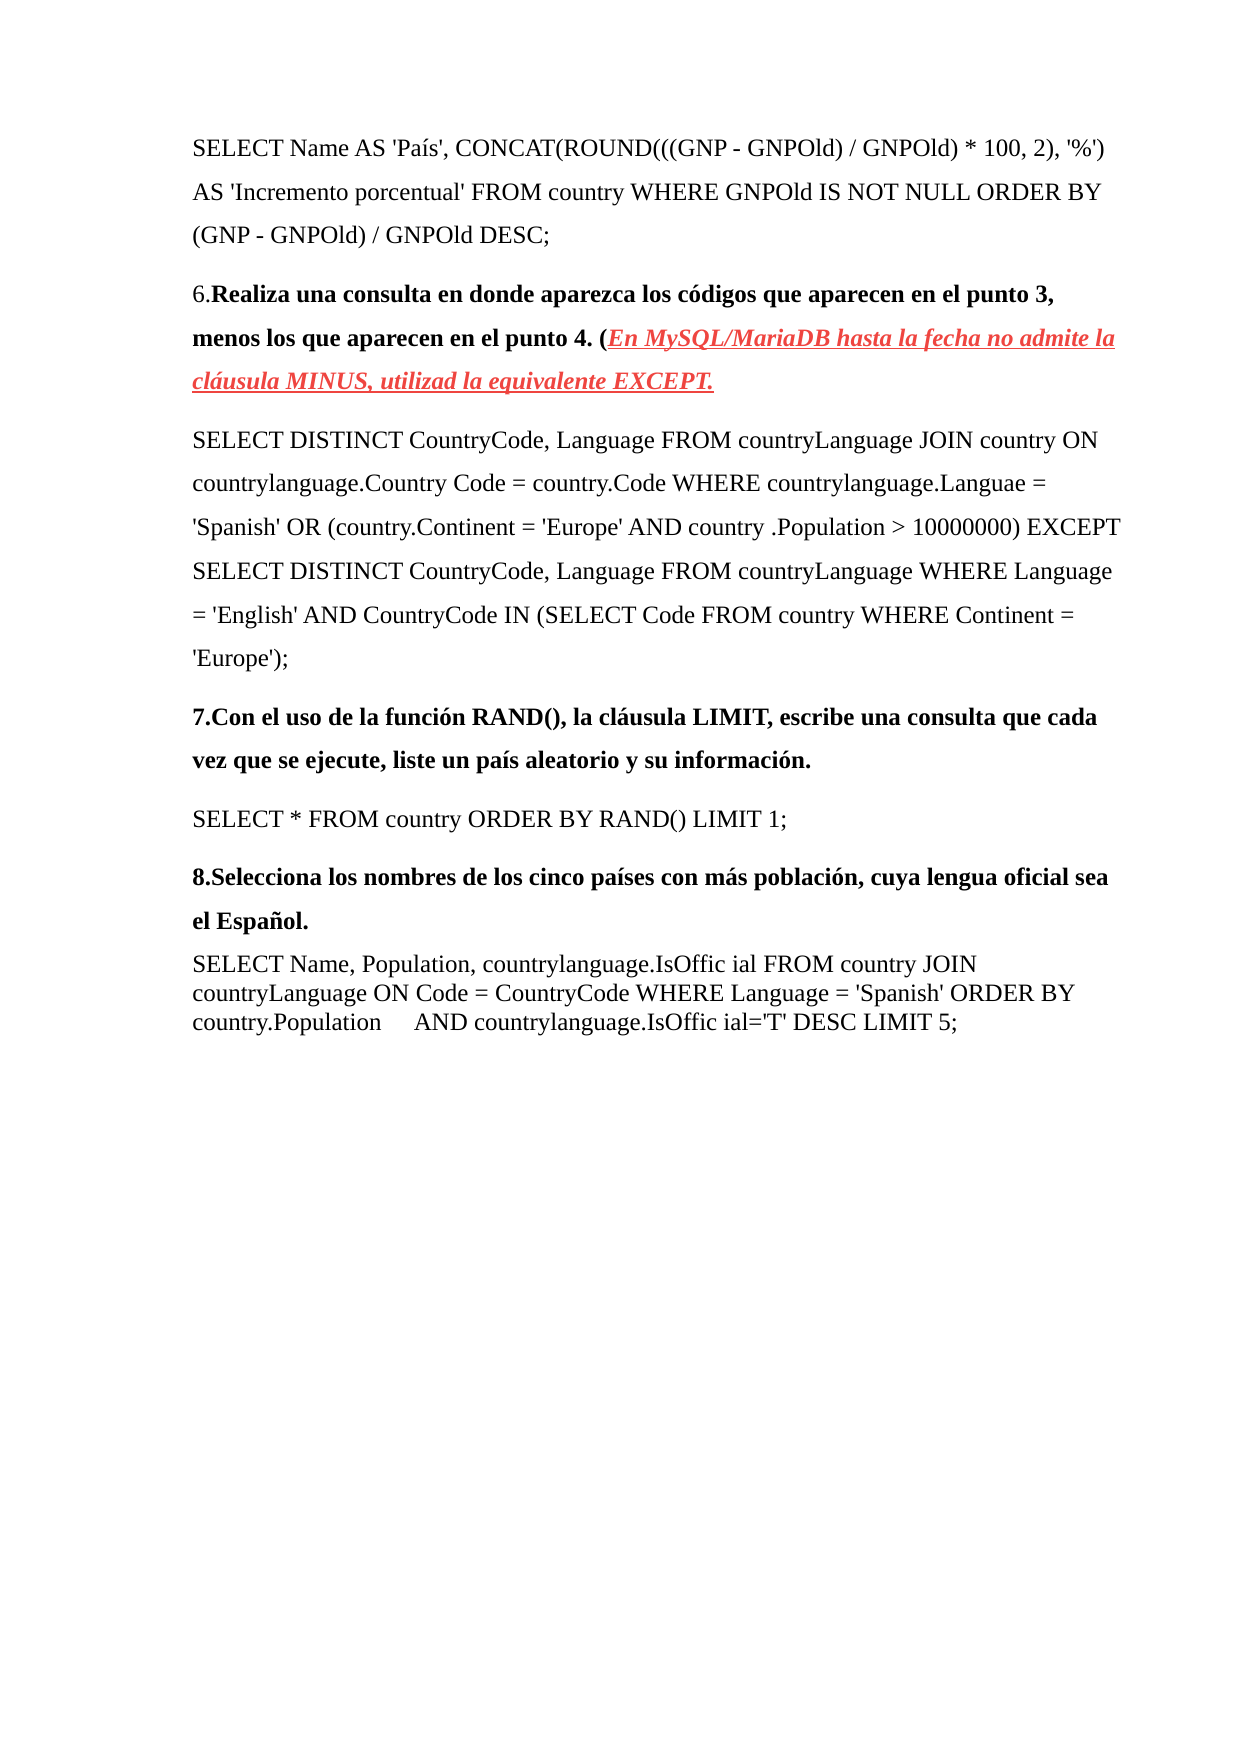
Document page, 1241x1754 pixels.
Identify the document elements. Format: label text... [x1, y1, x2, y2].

list Realiza una consulta en donde aparezca los códigos que aparecen en el punto 3, menos los que aparecen en el punto 4. (En MySQL/MariaDB hasta la fecha no admite la cláusula MINUS, utilizad la equivalente EXCEPT. [118, 264, 1122, 395]
list SELECT DISTINCT CountryCode, Language FROM countryLanguage JOIN country ON countrylanguage.Country Code = country.Code WHERE countrylanguage.Languae = 'Spanish' OR (country.Continent = 'Europe' AND country .Population > 10000000) EXCEPT SELECT DISTINCT CountryCode, Language FROM countryLanguage WHERE Language = 'English' AND CountryCode IN (SELECT Code FROM country WHERE Continent = 'Europe'); [118, 410, 1122, 672]
text SELECT Name, Population, countrylanguage.IsOffic ial FROM country JOIN countryLanguage ON Code = CountryCode WHERE Language = 'Spanish' ORDER BY country.Population AND countrylanguage.IsOffic ial='T' DESC LIMIT 5; [118, 949, 1122, 1036]
list SELECT Name AS 'País', CONCAT(ROUND(((GNP - GNPOld) / GNPOld) * 100, 2), '%') AS 'Incremento porcentual' FROM country WHERE GNPOld IS NOT NULL ORDER BY (GNP - GNPOld) / GNPOld DESC; [118, 118, 1122, 249]
list Con el uso de la función RAND(), la cláusula LIMIT, escribe una consulta que cada vez que se ejecute, liste un país aleatorio y su información. [118, 687, 1122, 774]
list SELECT * FROM country ORDER BY RAND() LIMIT 1; [118, 789, 1122, 833]
list Selecciona los nombres de los cinco países con más población, cuya lengua oficial sea el Español. [118, 847, 1122, 935]
